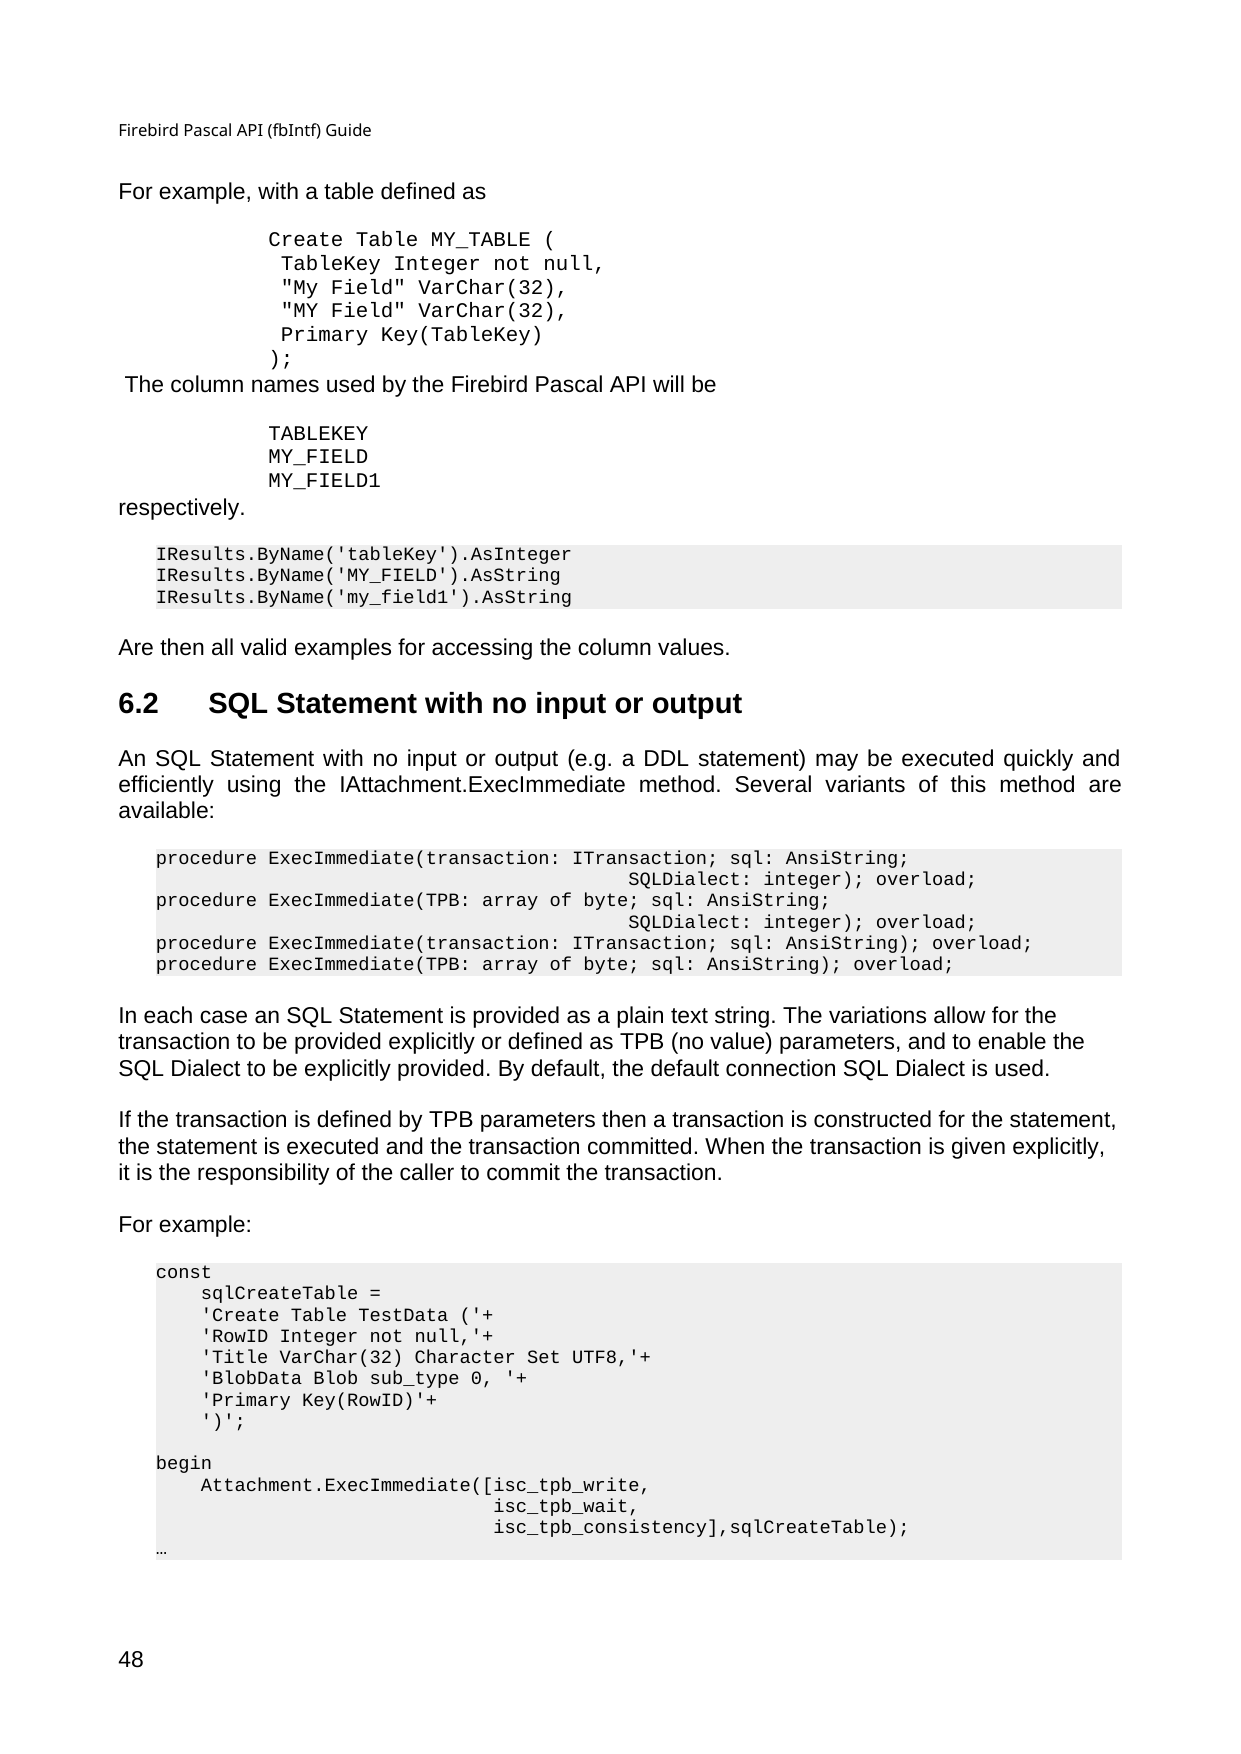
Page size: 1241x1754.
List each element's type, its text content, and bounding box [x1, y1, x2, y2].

text If the transaction is defined by TPB parameters then a transaction is constructed for the statement, the statement is executed and the transaction committed. When the transaction is given explicitly, it is the responsibility of the caller to commit the transaction. [118, 1106, 1122, 1185]
text SQLDialect: integer); overload; [156, 912, 1122, 934]
text TableKey Integer not null, [268, 253, 1122, 277]
text sqlCreateTable = [156, 1284, 1122, 1305]
text The column names used by the Firebird Pascal API will be [118, 371, 1122, 398]
text 'RowID Integer not null,'+ [156, 1327, 1122, 1348]
text IResults.ByName('my_field1').AsString [156, 587, 1122, 609]
text 'Primary Key(RowID)'+ [156, 1390, 1122, 1412]
text Create Table MY_TABLE ( [268, 229, 1122, 253]
text IResults.ByName('tableKey').AsInteger [156, 545, 1122, 566]
text "MY Field" VarChar(32), [268, 300, 1122, 324]
text procedure ExecImmediate(TPB: array of byte; sql: AnsiString); overload; [156, 955, 1122, 976]
text begin [156, 1454, 1122, 1475]
text MY_FIELD [268, 446, 1122, 470]
text respectively. [118, 494, 1122, 520]
text … [156, 1539, 1122, 1560]
text const [156, 1263, 1122, 1284]
text In each case an SQL Statement is provided as a plain text string. The variations allow for the transaction to be provided explicitly or defined as TPB (no value) parameters, and to enable the SQL Dialect to be explicitly provided. By default, the default connection SQL Dialect is used. [118, 1002, 1122, 1081]
text 'Create Table TestData ('+ [156, 1305, 1122, 1327]
text isc_tpb_wait, [156, 1497, 1122, 1518]
text ')'; [156, 1412, 1122, 1433]
text 'Title VarChar(32) Character Set UTF8,'+ [156, 1348, 1122, 1369]
text MY_FIELD1 [268, 470, 1122, 494]
text IResults.ByName('MY_FIELD').AsString [156, 566, 1122, 587]
text Are then all valid examples for accessing the column values. [118, 634, 1122, 661]
subtitle SQL Statement with no input or output [118, 686, 1122, 719]
text ); [268, 348, 1122, 371]
text procedure ExecImmediate(transaction: ITransaction; sql: AnsiString); overload; [156, 934, 1122, 955]
text For example, with a table defined as [118, 178, 1122, 204]
text procedure ExecImmediate(transaction: ITransaction; sql: AnsiString; [156, 849, 1122, 870]
text isc_tpb_consistency],sqlCreateTable); [156, 1518, 1122, 1539]
text For example: [118, 1211, 1122, 1237]
text An SQL Statement with no input or output (e.g. a DDL statement) may be executed quickly and efficiently using the IAttachment.ExecImmediate method. Several variants of this method are available: [118, 745, 1122, 824]
text SQLDialect: integer); overload; [156, 870, 1122, 891]
text "My Field" VarChar(32), [268, 277, 1122, 300]
text Primary Key(TableKey) [268, 324, 1122, 348]
text procedure ExecImmediate(TPB: array of byte; sql: AnsiString; [156, 891, 1122, 912]
text 'BlobData Blob sub_type 0, '+ [156, 1369, 1122, 1390]
text Attachment.ExecImmediate([isc_tpb_write, [156, 1475, 1122, 1497]
text TABLEKEY [268, 423, 1122, 446]
